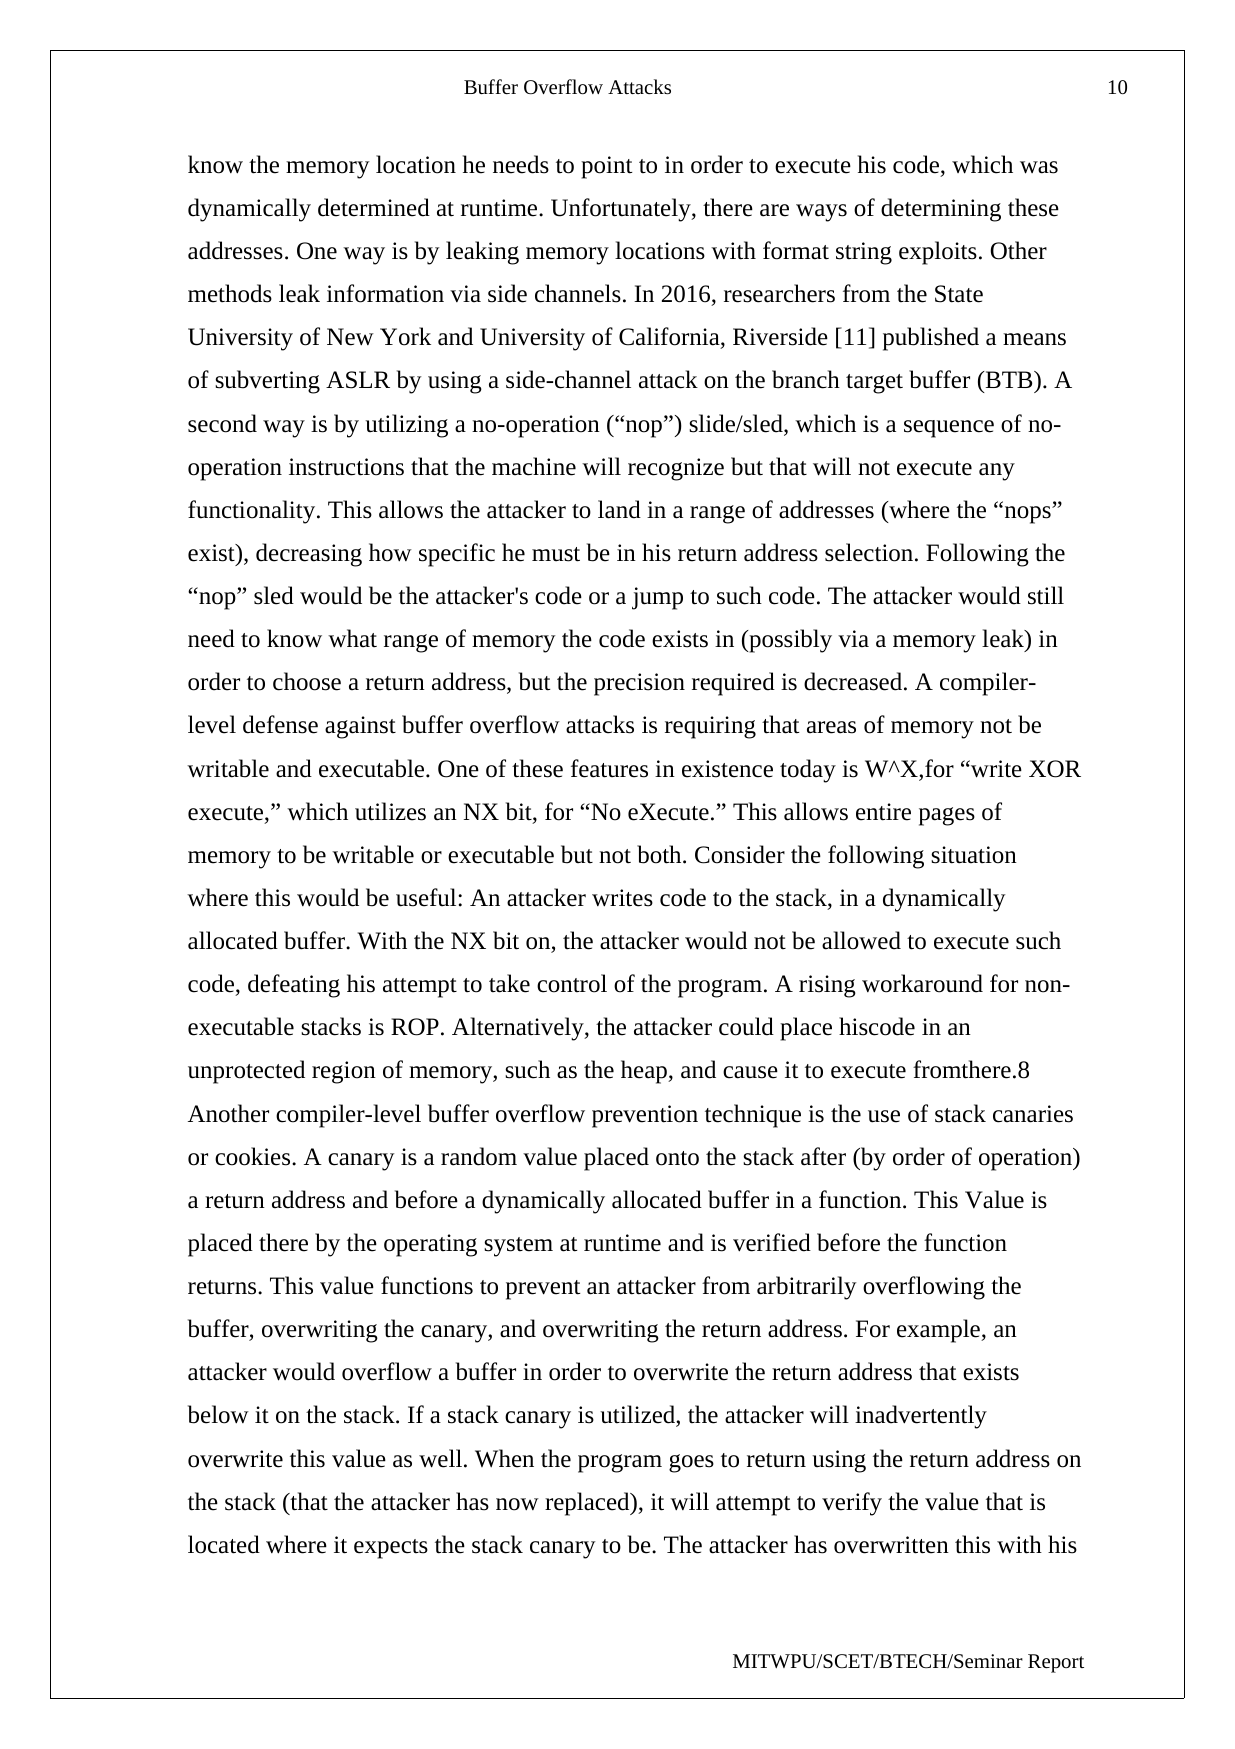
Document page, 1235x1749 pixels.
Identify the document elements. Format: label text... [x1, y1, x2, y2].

text know the memory location he needs to point to in order to execute his code, which was dynamically determined at runtime. Unfortunately, there are ways of determining these addresses. One way is by leaking memory locations with format string exploits. Other methods leak information via side channels. In 2016, researchers from the State University of New York and University of California, Riverside [11] published a means of subverting ASLR by using a side-channel attack on the branch target buffer (BTB). A second way is by utilizing a no-operation (“nop”) slide/sled, which is a sequence of no-operation instructions that the machine will recognize but that will not execute any functionality. This allows the attacker to land in a range of addresses (where the “nops” exist), decreasing how specific he must be in his return address selection. Following the “nop” sled would be the attacker's code or a jump to such code. The attacker would still need to know what range of memory the code exists in (possibly via a memory leak) in order to choose a return address, but the precision required is decreased. A compiler-level defense against buffer overflow attacks is requiring that areas of memory not be writable and executable. One of these features in existence today is W^X,for “write XOR execute,” which utilizes an NX bit, for “No eXecute.” This allows entire pages of memory to be writable or executable but not both. Consider the following situation where this would be useful: An attacker writes code to the stack, in a dynamically allocated buffer. With the NX bit on, the attacker would not be allowed to execute such code, defeating his attempt to take control of the program. A rising workaround for non-executable stacks is ROP. Alternatively, the attacker could place hiscode in an unprotected region of memory, such as the heap, and cause it to execute fromthere.8 Another compiler-level buffer overflow prevention technique is the use of stack canaries or cookies. A canary is a random value placed onto the stack after (by order of operation) a return address and before a dynamically allocated buffer in a function. This Value is placed there by the operating system at runtime and is verified before the function returns. This value functions to prevent an attacker from arbitrarily overflowing the buffer, overwriting the canary, and overwriting the return address. For example, an attacker would overflow a buffer in order to overwrite the return address that exists below it on the stack. If a stack canary is utilized, the attacker will inadvertently overwrite this value as well. When the program goes to return using the return address on the stack (that the attacker has now replaced), it will attempt to verify the value that is located where it expects the stack canary to be. The attacker has overwritten this with his [187, 150, 1084, 1559]
